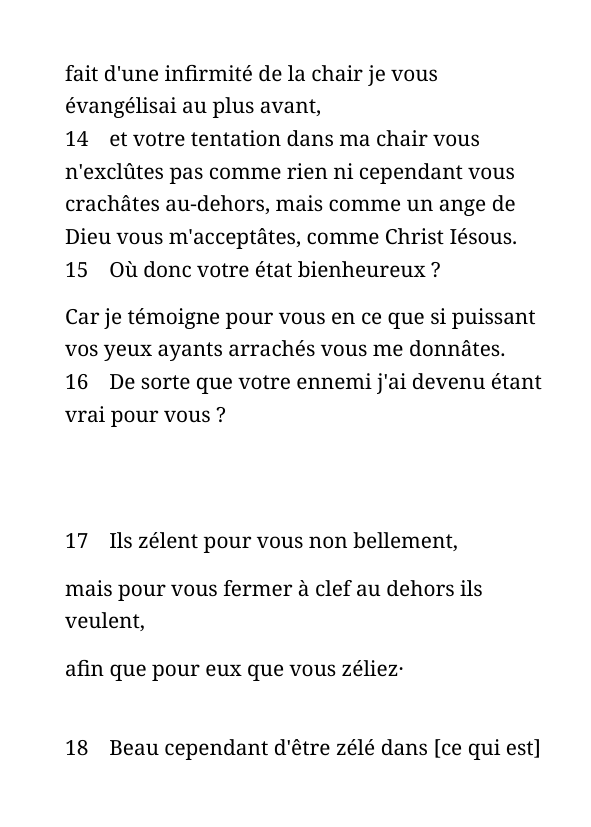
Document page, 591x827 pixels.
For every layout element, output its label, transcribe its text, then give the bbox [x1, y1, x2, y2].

text mais pour vous fermer à clef au dehors ils veulent, [65, 574, 543, 635]
text 17 Ils zélent pour vous non bellement, [65, 527, 543, 555]
text Car je témoigne pour vous en ce que si puissant vos yeux ayants arrachés vous me donnâtes. 16 De sorte que votre ennemi j'ai devenu étant vrai pour vous ? [65, 302, 543, 461]
text 18 Beau cependant d'être zélé dans [ce qui est] [65, 701, 543, 762]
text fait d'une infirmité de la chair je vous évangélisai au plus avant, 14 et votre tentation dans ma chair vous n'exclûtes pas comme rien ni cependant vous crachâtes au-dehors, mais comme un ange de Dieu vous m'acceptâtes, comme Christ Iésous. 15 Où donc votre état bienheureux ? [65, 59, 543, 283]
text afin que pour eux que vous zéliez· [65, 654, 543, 682]
